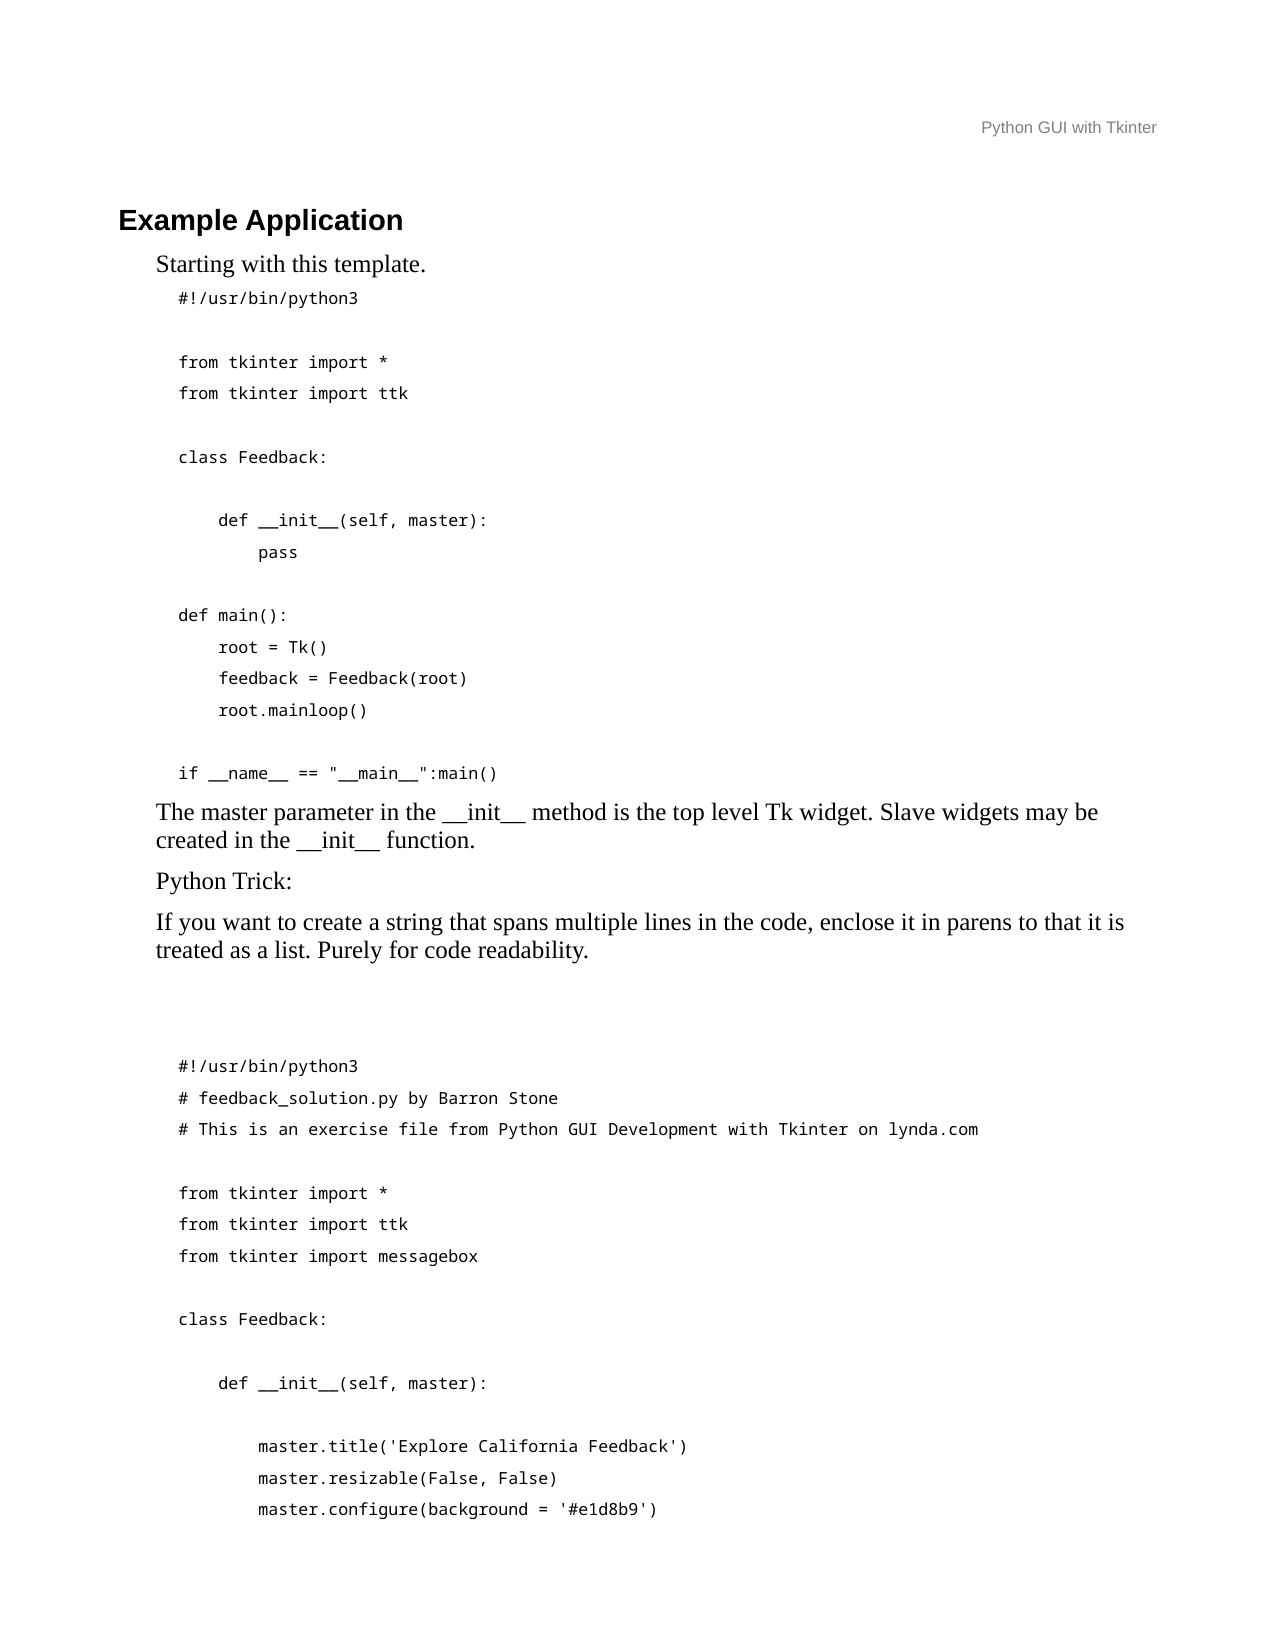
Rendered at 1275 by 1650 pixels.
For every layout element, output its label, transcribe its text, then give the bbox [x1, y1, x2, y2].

text #!/usr/bin/python3 [178, 1055, 1157, 1077]
text master.title('Explore California Feedback') [178, 1435, 1157, 1457]
text from tkinter import * [178, 1181, 1157, 1204]
text master.resizable(False, False) [178, 1466, 1157, 1489]
text if __name__ == "__main__":main() [178, 762, 1157, 784]
text def __init__(self, master): [178, 508, 1157, 531]
text #!/usr/bin/python3 [178, 287, 1157, 309]
text Python Trick: [156, 866, 1157, 895]
text class Feedback: [178, 1308, 1157, 1331]
text from tkinter import ttk [178, 1213, 1157, 1236]
text The master parameter in the __init__ method is the top level Tk widget. Slave widgets may be created in the __init__ function. [156, 797, 1157, 854]
subtitle Example Application [118, 203, 1157, 237]
text # This is an exercise file from Python GUI Development with Tkinter on lynda.com [178, 1118, 1157, 1141]
text feedback = Feedback(root) [178, 667, 1157, 689]
text If you want to create a string that spans multiple lines in the code, enclose it in parens to that it is treated as a list. Purely for code readability. [156, 907, 1157, 964]
text from tkinter import messagebox [178, 1245, 1157, 1267]
text class Feedback: [178, 445, 1157, 468]
text # feedback_solution.py by Barron Stone [178, 1086, 1157, 1109]
text pass [178, 540, 1157, 563]
text root.mainloop() [178, 698, 1157, 721]
text def main(): [178, 603, 1157, 626]
text Starting with this template. [156, 249, 1157, 278]
text root = Tk() [178, 635, 1157, 658]
text def __init__(self, master): [178, 1371, 1157, 1394]
text from tkinter import ttk [178, 382, 1157, 404]
text master.configure(background = '#e1d8b9') [178, 1498, 1157, 1521]
text from tkinter import * [178, 350, 1157, 373]
